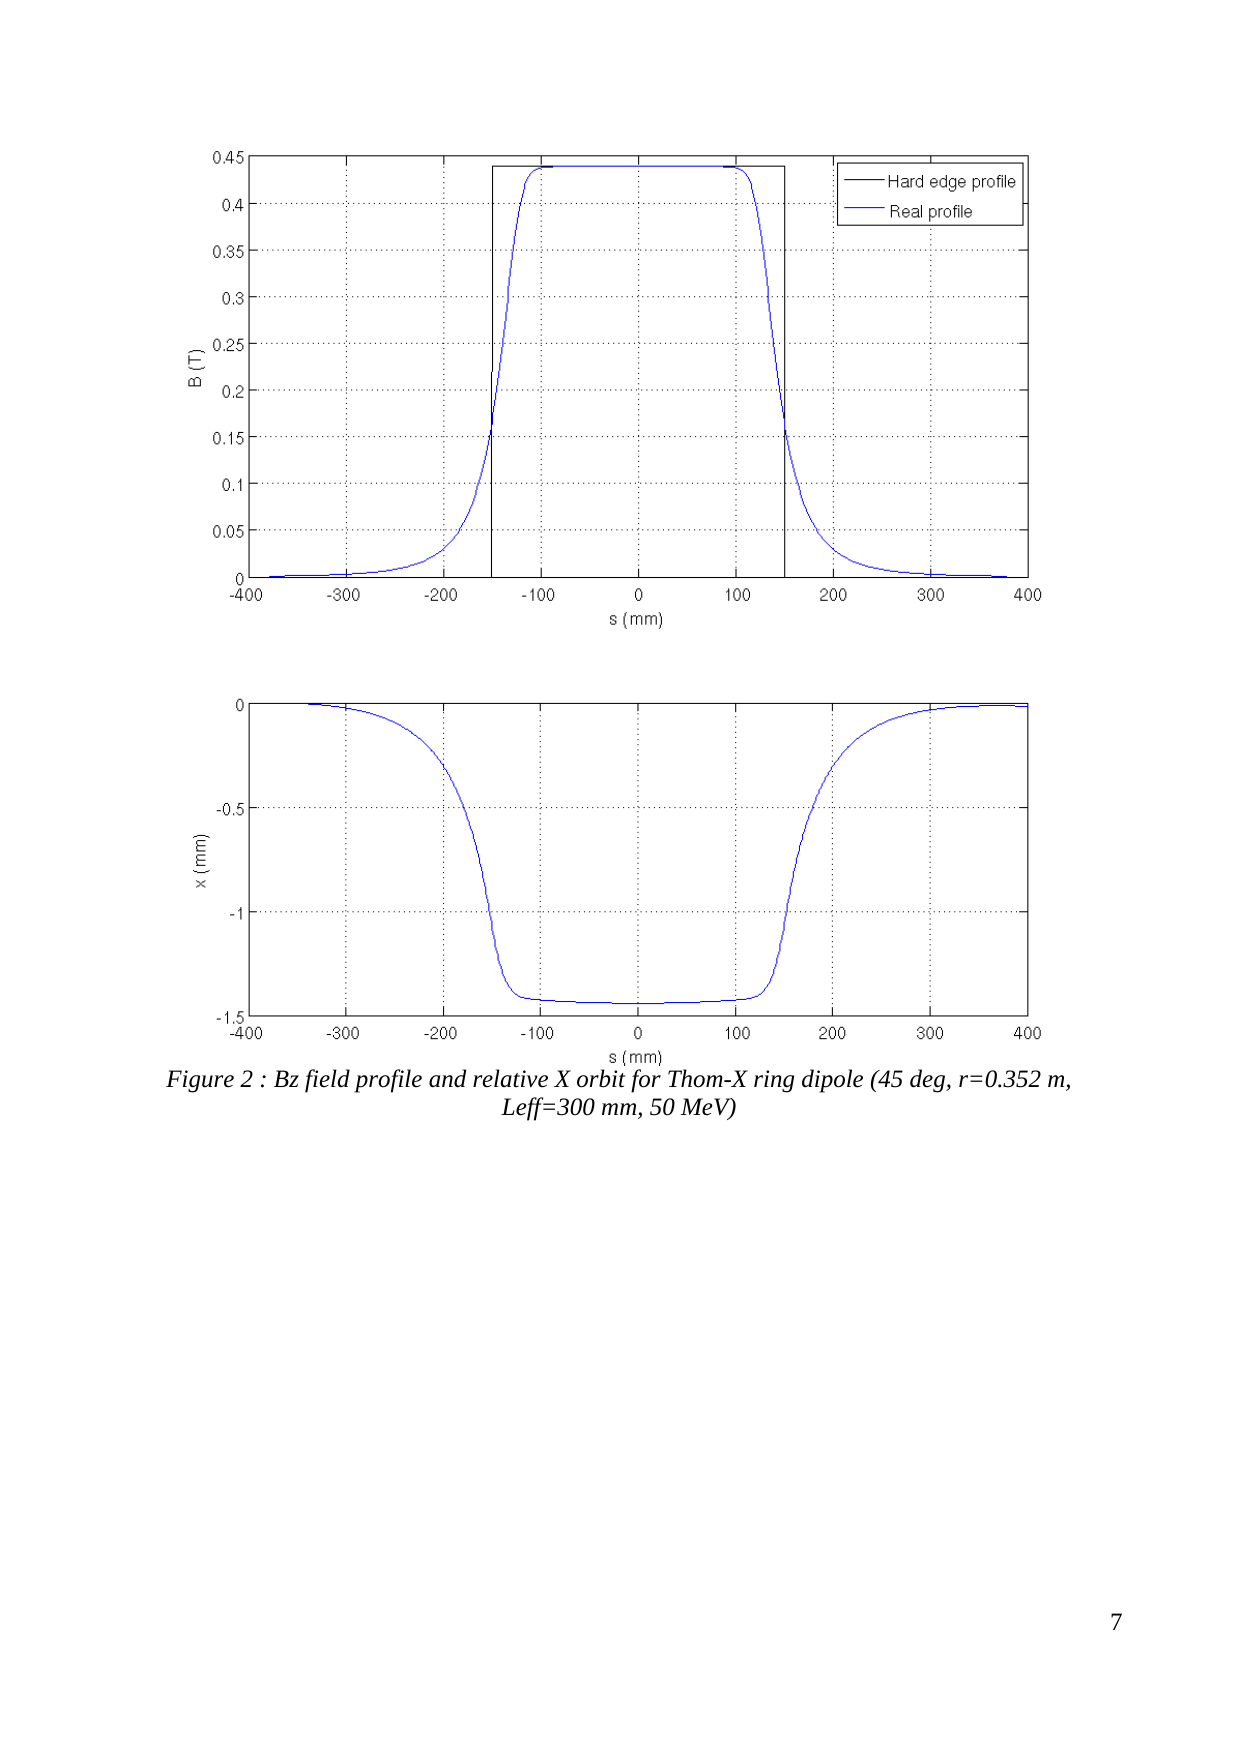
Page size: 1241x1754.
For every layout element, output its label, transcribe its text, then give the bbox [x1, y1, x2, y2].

picture [118, 118, 1123, 634]
picture [118, 673, 1123, 1066]
text Figure 2 : Bz field profile and relative X orbit for Thom-X ring dipole (45 deg, r=0.352 m, Leff=300 mm, 50 MeV) [118, 1066, 1122, 1121]
